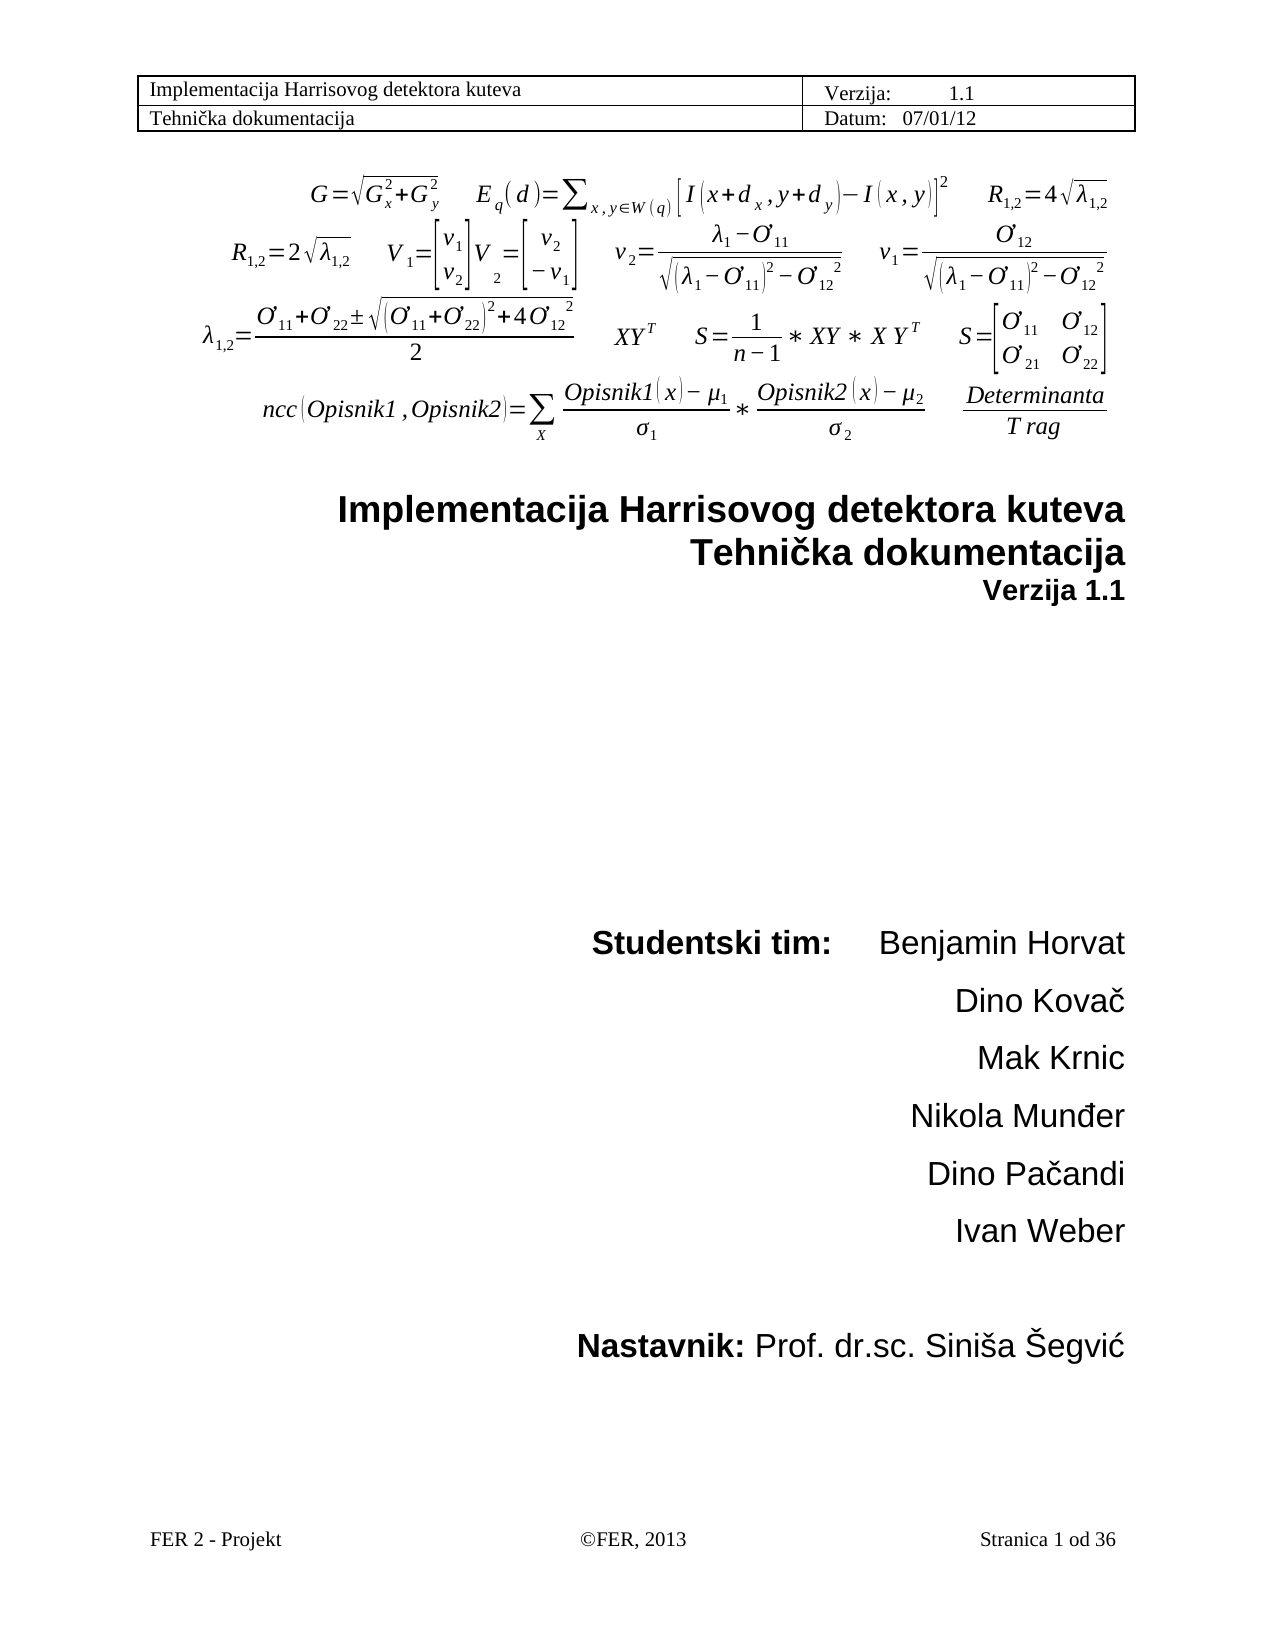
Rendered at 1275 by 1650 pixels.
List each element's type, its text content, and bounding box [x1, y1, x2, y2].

text Mak Krnic [150, 1038, 1125, 1077]
text Dino Pačandi [150, 1154, 1125, 1192]
text Nikola Munđer [150, 1096, 1125, 1134]
text Ivan Weber [150, 1211, 1125, 1250]
subtitle Tehnička dokumentacija [150, 530, 1125, 573]
subtitle Verzija 1.1 [150, 573, 1125, 607]
text Studentski tim: Benjamin Horvat [150, 923, 1125, 962]
text Nastavnik: Prof. dr.sc. Siniša Šegvić [150, 1326, 1125, 1365]
text Dino Kovač [150, 981, 1125, 1019]
subtitle Implementacija Harrisovog detektora kuteva [150, 487, 1125, 530]
